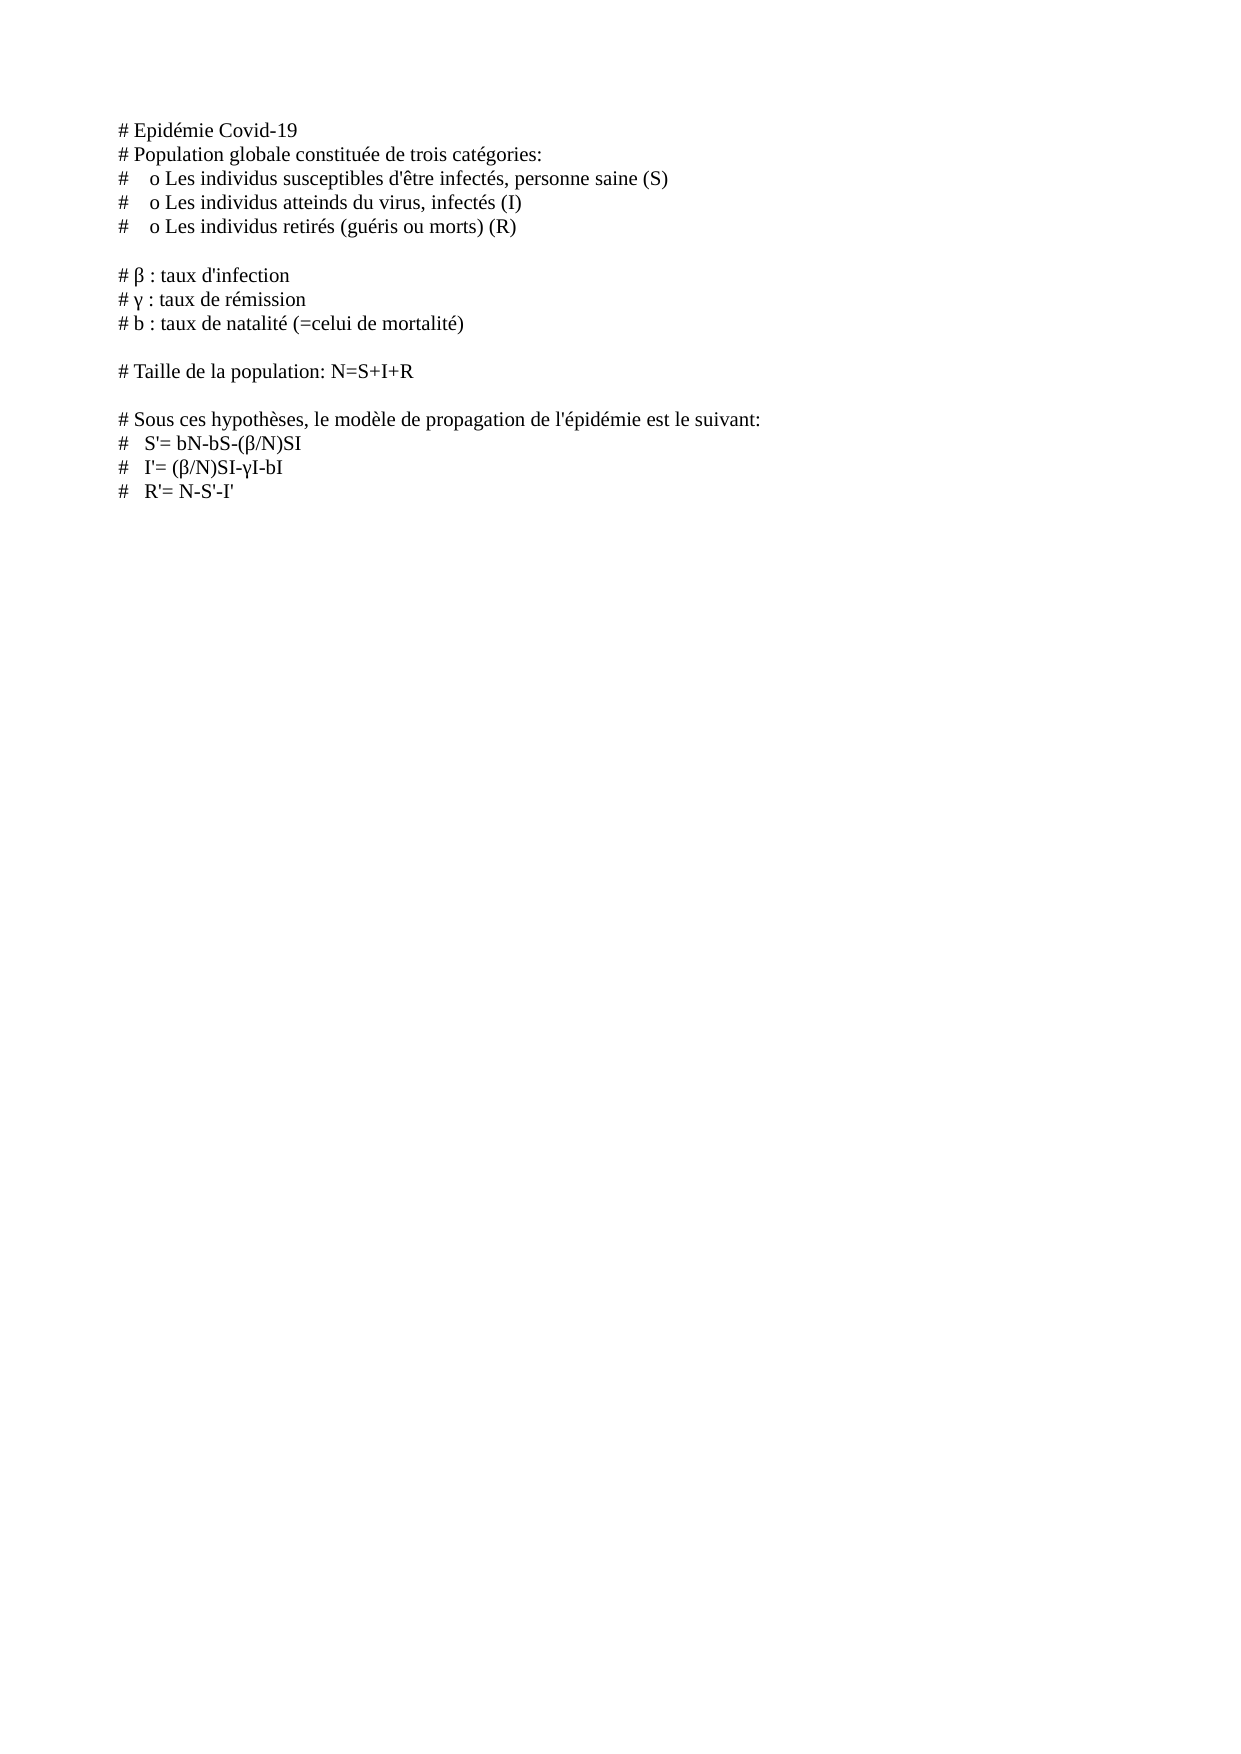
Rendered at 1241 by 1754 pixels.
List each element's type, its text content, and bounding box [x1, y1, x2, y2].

text # S'= bN-bS-(β/N)SI [118, 431, 1122, 455]
text # I'= (β/N)SI-γI-bI [118, 455, 1122, 479]
text # R'= N-S'-I' [118, 479, 1122, 503]
text # o Les individus retirés (guéris ou morts) (R) [118, 214, 1122, 238]
text # Population globale constituée de trois catégories: [118, 142, 1122, 166]
text # γ : taux de rémission [118, 287, 1122, 311]
text # b : taux de natalité (=celui de mortalité) [118, 311, 1122, 335]
text # o Les individus atteinds du virus, infectés (I) [118, 190, 1122, 214]
text # Epidémie Covid-19 [118, 118, 1122, 142]
text # Sous ces hypothèses, le modèle de propagation de l'épidémie est le suivant: [118, 407, 1122, 431]
text # Taille de la population: N=S+I+R [118, 359, 1122, 383]
text # β : taux d'infection [118, 262, 1122, 287]
text # o Les individus susceptibles d'être infectés, personne saine (S) [118, 166, 1122, 190]
